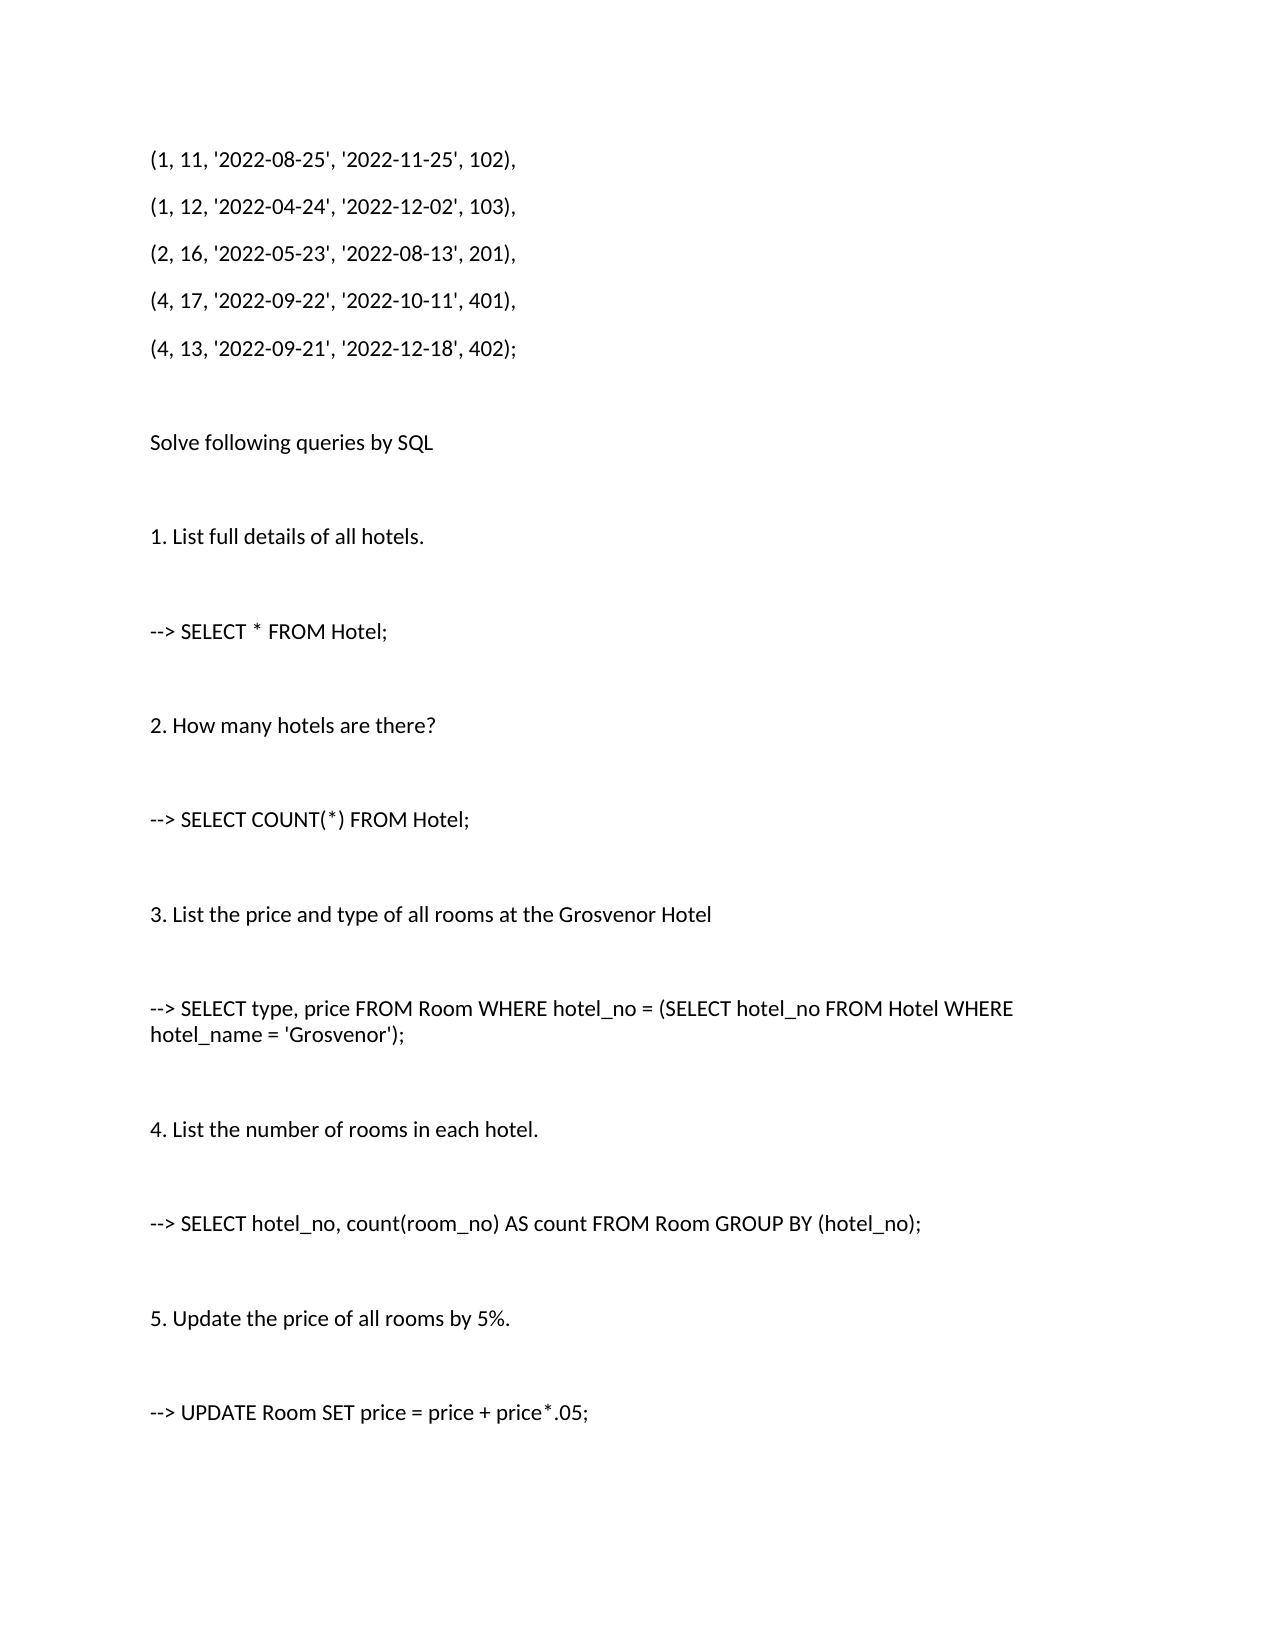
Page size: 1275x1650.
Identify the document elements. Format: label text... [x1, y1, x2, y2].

text --> UPDATE Room SET price = price + price*.05; [150, 1403, 1125, 1426]
text (1, 11, '2022-08-25', '2022-11-25', 102), [150, 150, 1125, 173]
text (4, 13, '2022-09-21', '2022-12-18', 402); [150, 339, 1125, 362]
text 3. List the price and type of all rooms at the Grosvenor Hotel [150, 905, 1125, 928]
text --> SELECT hotel_no, count(room_no) AS count FROM Room GROUP BY (hotel_no); [150, 1214, 1125, 1237]
text (1, 12, '2022-04-24', '2022-12-02', 103), [150, 197, 1125, 220]
text 2. How many hotels are there? [150, 716, 1125, 739]
text (4, 17, '2022-09-22', '2022-10-11', 401), [150, 292, 1125, 314]
text 1. List full details of all hotels. [150, 527, 1125, 550]
text --> SELECT COUNT(*) FROM Hotel; [150, 811, 1125, 833]
text 4. List the number of rooms in each hotel. [150, 1120, 1125, 1143]
text Solve following queries by SQL [150, 433, 1125, 456]
text --> SELECT * FROM Hotel; [150, 622, 1125, 645]
text (2, 16, '2022-05-23', '2022-08-13', 201), [150, 244, 1125, 267]
text 5. Update the price of all rooms by 5%. [150, 1309, 1125, 1332]
text --> SELECT type, price FROM Room WHERE hotel_no = (SELECT hotel_no FROM Hotel WHERE hotel_name = 'Grosvenor'); [150, 999, 1125, 1049]
